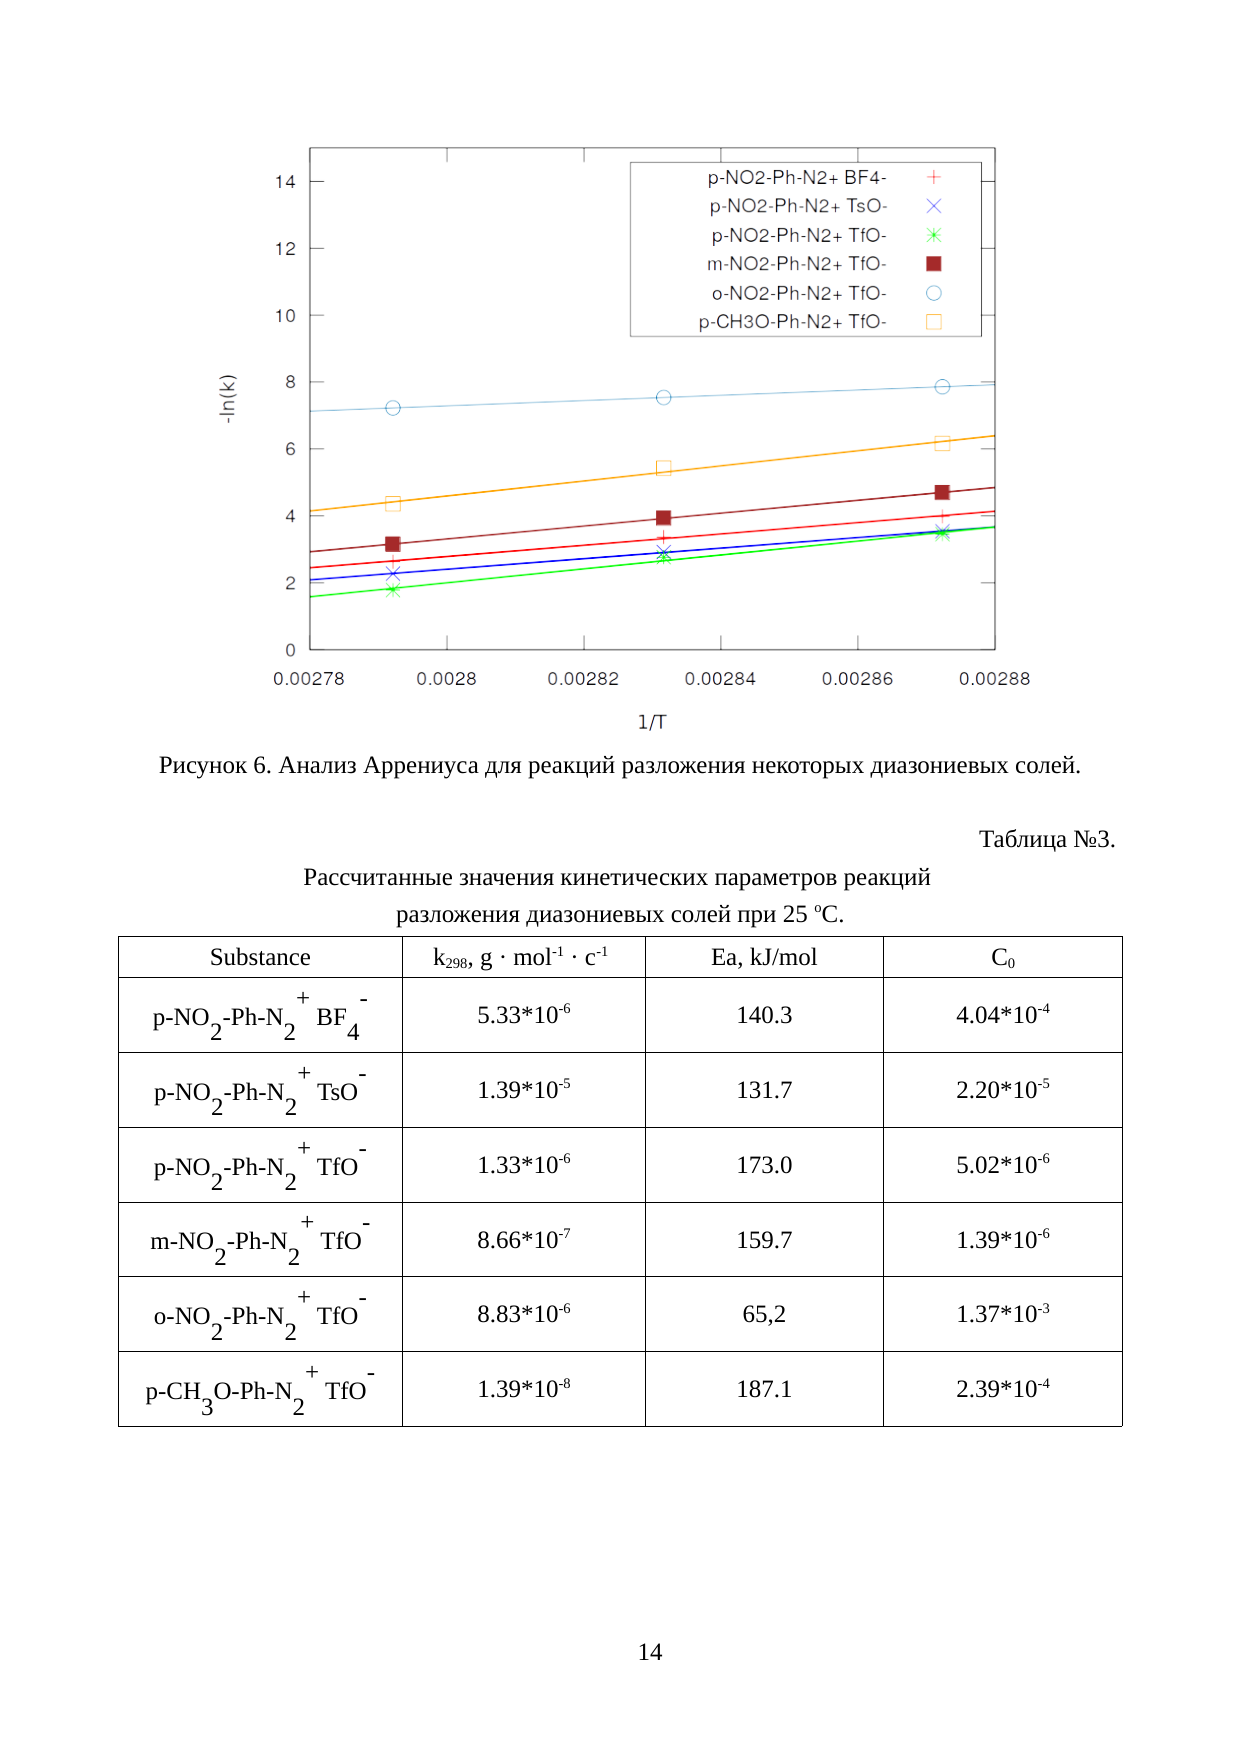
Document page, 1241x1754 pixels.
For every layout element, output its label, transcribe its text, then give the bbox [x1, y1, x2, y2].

table_cell p-CH3O-Ph-N2+ TfO- [119, 1352, 402, 1426]
table_cell 5.33*10-6 [403, 978, 645, 1052]
table_cell 140.3 [646, 978, 883, 1052]
table_cell 5.02*10-6 [884, 1128, 1122, 1202]
table_cell 2.20*10-5 [884, 1053, 1122, 1127]
text Таблица №3. [118, 824, 1122, 853]
table_header k298, g · mol-1 · с-1 [403, 937, 645, 977]
table_cell o-NO2-Ph-N2+ TfO- [119, 1277, 402, 1351]
table_cell 1.39*10-5 [403, 1053, 645, 1127]
table_header Ea, kJ/mol [646, 937, 883, 977]
table_cell p-NO2-Ph-N2+ BF4- [119, 978, 402, 1052]
table_cell m-NO2-Ph-N2+ TfO- [119, 1203, 402, 1276]
table_cell 159.7 [646, 1203, 883, 1276]
table_cell 131.7 [646, 1053, 883, 1127]
table_cell 8.83*10-6 [403, 1277, 645, 1351]
text Рисунок 6. Анализ Аррениуса для реакций разложения некоторых диазониевых солей. [118, 126, 1122, 779]
text разложения диазониевых солей при 25 оС. [118, 899, 1122, 928]
text Рассчитанные значения кинетических параметров реакций [118, 862, 1122, 891]
table_cell p-NO2-Ph-N2+ TsO- [119, 1053, 402, 1127]
table_header C0 [884, 937, 1122, 977]
table_header Substance [119, 937, 402, 977]
table_cell 4.04*10-4 [884, 978, 1122, 1052]
table_cell 187.1 [646, 1352, 883, 1426]
table_cell 1.39*10-8 [403, 1352, 645, 1426]
table_cell 1.37*10-3 [884, 1277, 1122, 1351]
table_cell 65,2 [646, 1277, 883, 1351]
table_cell 8.66*10-7 [403, 1203, 645, 1276]
table_cell 1.39*10-6 [884, 1203, 1122, 1276]
picture [206, 120, 1035, 742]
table_cell p-NO2-Ph-N2+ TfO- [119, 1128, 402, 1202]
table_cell 2.39*10-4 [884, 1352, 1122, 1426]
table_cell 173.0 [646, 1128, 883, 1202]
table_cell 1.33*10-6 [403, 1128, 645, 1202]
